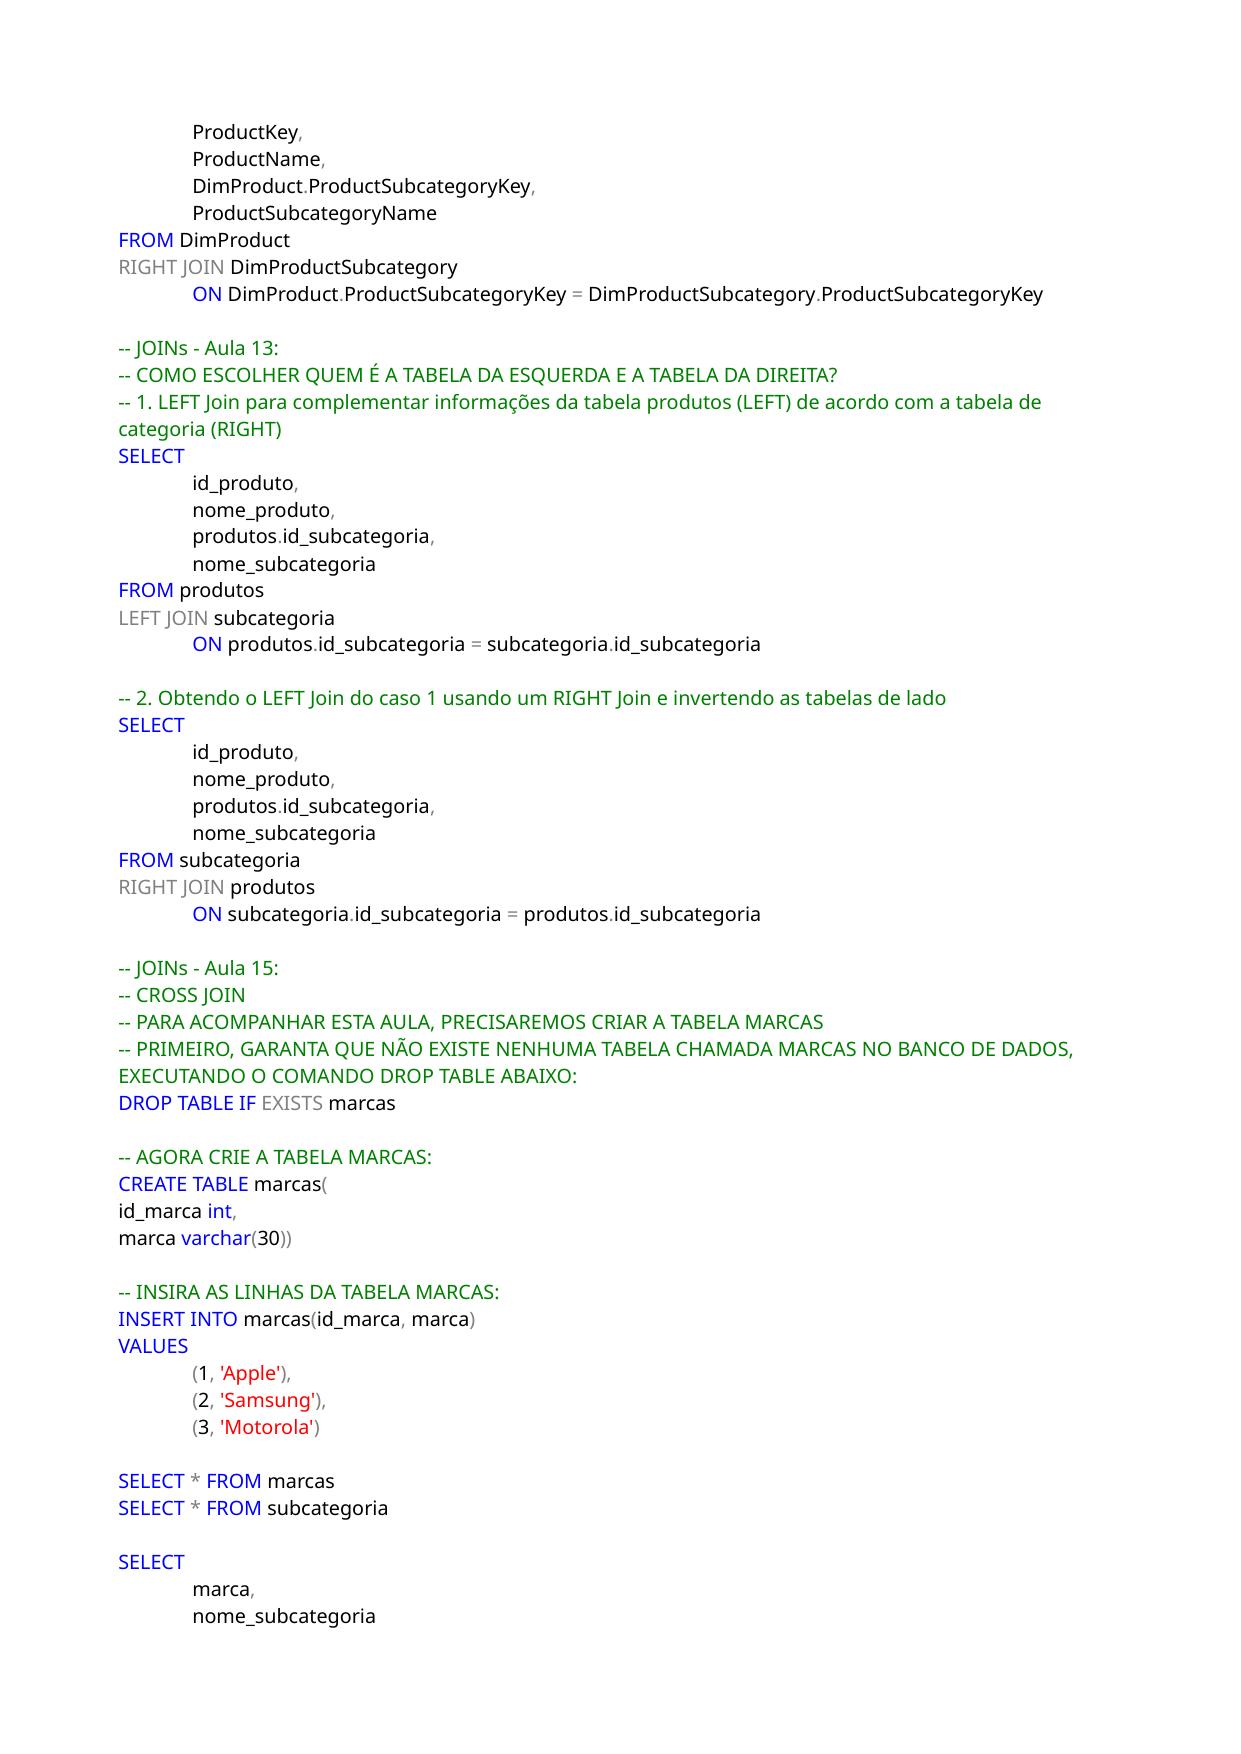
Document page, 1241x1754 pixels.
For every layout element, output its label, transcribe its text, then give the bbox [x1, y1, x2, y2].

text (1, 'Apple'), [118, 1359, 1122, 1386]
text SELECT [118, 712, 1122, 739]
text SELECT * FROM marcas [118, 1467, 1122, 1494]
text ON subcategoria.id_subcategoria = produtos.id_subcategoria [118, 901, 1122, 927]
text ON produtos.id_subcategoria = subcategoria.id_subcategoria [118, 631, 1122, 658]
text marca, [118, 1575, 1122, 1602]
text id_produto, [118, 469, 1122, 496]
text -- 2. Obtendo o LEFT Join do caso 1 usando um RIGHT Join e invertendo as tabelas de lado [118, 685, 1122, 712]
text -- INSIRA AS LINHAS DA TABELA MARCAS: [118, 1278, 1122, 1305]
text marca varchar(30)) [118, 1224, 1122, 1251]
text VALUES [118, 1332, 1122, 1359]
text produtos.id_subcategoria, [118, 523, 1122, 550]
text -- AGORA CRIE A TABELA MARCAS: [118, 1143, 1122, 1170]
text RIGHT JOIN DimProductSubcategory [118, 253, 1122, 280]
text nome_subcategoria [118, 819, 1122, 847]
text nome_produto, [118, 766, 1122, 793]
text nome_produto, [118, 496, 1122, 523]
text INSERT INTO marcas(id_marca, marca) [118, 1305, 1122, 1332]
text -- PARA ACOMPANHAR ESTA AULA, PRECISAREMOS CRIAR A TABELA MARCAS [118, 1008, 1122, 1035]
text FROM produtos [118, 577, 1122, 604]
text RIGHT JOIN produtos [118, 873, 1122, 901]
text nome_subcategoria [118, 550, 1122, 577]
text CREATE TABLE marcas( [118, 1170, 1122, 1197]
text DimProduct.ProductSubcategoryKey, [118, 172, 1122, 199]
text ProductSubcategoryName [118, 199, 1122, 226]
text FROM subcategoria [118, 847, 1122, 873]
text -- JOINs - Aula 15: [118, 954, 1122, 981]
text FROM DimProduct [118, 226, 1122, 253]
text (2, 'Samsung'), [118, 1386, 1122, 1413]
text LEFT JOIN subcategoria [118, 604, 1122, 631]
text -- 1. LEFT Join para complementar informações da tabela produtos (LEFT) de acordo com a tabela de categoria (RIGHT) [118, 388, 1122, 442]
text DROP TABLE IF EXISTS marcas [118, 1089, 1122, 1116]
text SELECT * FROM subcategoria [118, 1494, 1122, 1521]
text SELECT [118, 442, 1122, 469]
text ProductName, [118, 145, 1122, 172]
text id_produto, [118, 739, 1122, 766]
text -- PRIMEIRO, GARANTA QUE NÃO EXISTE NENHUMA TABELA CHAMADA MARCAS NO BANCO DE DADOS, EXECUTANDO O COMANDO DROP TABLE ABAIXO: [118, 1035, 1122, 1089]
text nome_subcategoria [118, 1602, 1122, 1629]
text -- JOINs - Aula 13: [118, 334, 1122, 361]
text (3, 'Motorola') [118, 1413, 1122, 1440]
text -- COMO ESCOLHER QUEM É A TABELA DA ESQUERDA E A TABELA DA DIREITA? [118, 361, 1122, 388]
text ProductKey, [118, 118, 1122, 145]
text SELECT [118, 1548, 1122, 1575]
text produtos.id_subcategoria, [118, 793, 1122, 819]
text -- CROSS JOIN [118, 981, 1122, 1008]
text id_marca int, [118, 1197, 1122, 1224]
text ON DimProduct.ProductSubcategoryKey = DimProductSubcategory.ProductSubcategoryKey [118, 280, 1122, 307]
